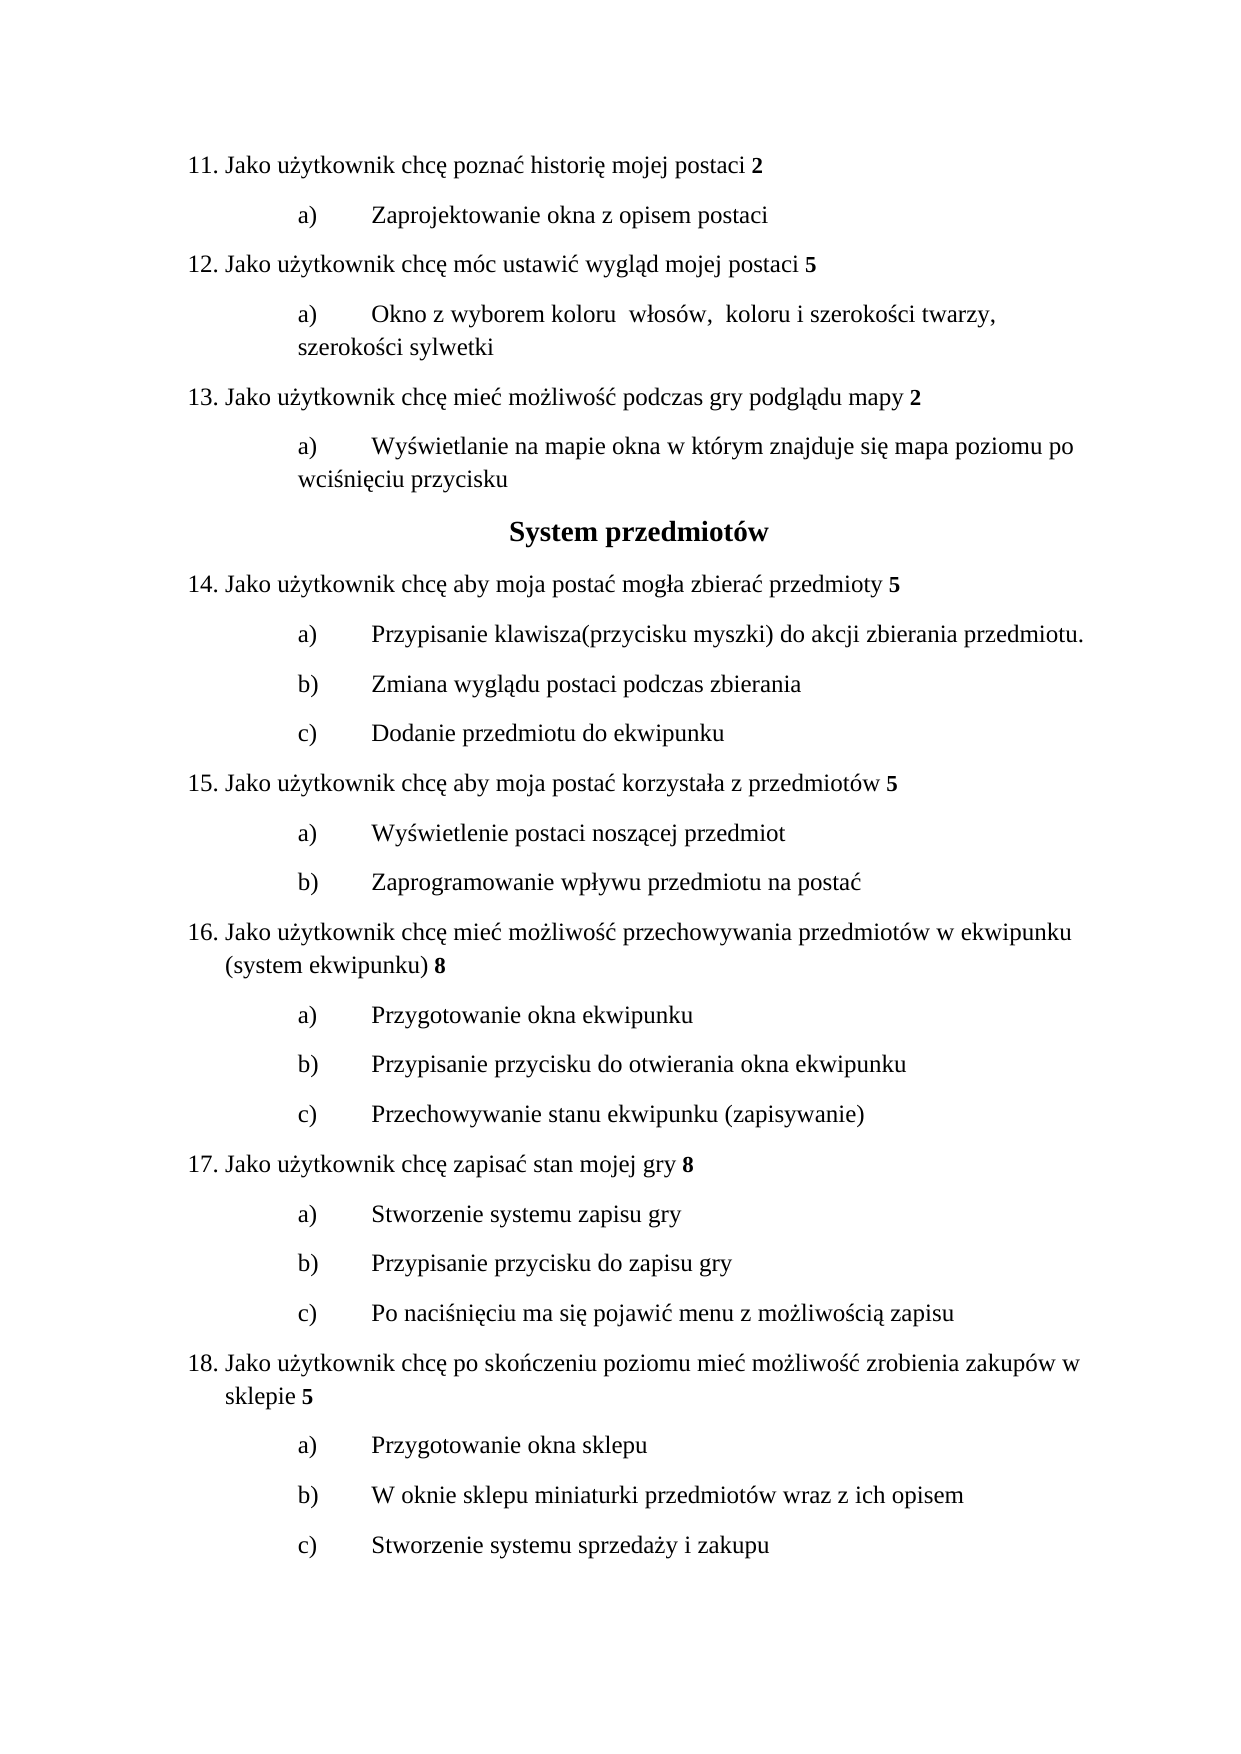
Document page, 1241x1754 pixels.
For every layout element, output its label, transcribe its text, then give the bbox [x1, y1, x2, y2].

list Okno z wyborem koloru włosów, koloru i szerokości twarzy, szerokości sylwetki [298, 299, 1090, 361]
list Jako użytkownik chcę móc ustawić wygląd mojej postaci 5 [187, 249, 1090, 278]
list Wyświetlenie postaci noszącej przedmiot [298, 818, 1090, 847]
list Przygotowanie okna ekwipunku [298, 1000, 1090, 1029]
list Stworzenie systemu zapisu gry [298, 1199, 1090, 1227]
list Stworzenie systemu sprzedaży i zakupu [298, 1530, 1090, 1558]
list W oknie sklepu miniaturki przedmiotów wraz z ich opisem [298, 1480, 1090, 1509]
list Jako użytkownik chcę mieć możliwość przechowywania przedmiotów w ekwipunku (system ekwipunku) 8 [187, 917, 1090, 979]
list Jako użytkownik chcę po skończeniu poziomu mieć możliwość zrobienia zakupów w sklepie 5 [187, 1348, 1090, 1409]
list Dodanie przedmiotu do ekwipunku [298, 718, 1090, 747]
list Jako użytkownik chcę mieć możliwość podczas gry podglądu mapy 2 [187, 382, 1090, 411]
list Jako użytkownik chcę aby moja postać mogła zbierać przedmioty 5 [187, 569, 1090, 598]
list Przygotowanie okna sklepu [298, 1430, 1090, 1459]
list Po naciśnięciu ma się pojawić menu z możliwością zapisu [298, 1298, 1090, 1327]
list Zmiana wyglądu postaci podczas zbierania [298, 669, 1090, 697]
list Zaprogramowanie wpływu przedmiotu na postać [298, 867, 1090, 896]
list Jako użytkownik chcę poznać historię mojej postaci 2 [187, 150, 1090, 179]
list Zaprojektowanie okna z opisem postaci [298, 200, 1090, 228]
list Przypisanie klawisza(przycisku myszki) do akcji zbierania przedmiotu. [298, 619, 1090, 648]
list Przypisanie przycisku do zapisu gry [298, 1248, 1090, 1277]
list Przypisanie przycisku do otwierania okna ekwipunku [298, 1049, 1090, 1078]
list Przechowywanie stanu ekwipunku (zapisywanie) [298, 1099, 1090, 1128]
list Jako użytkownik chcę zapisać stan mojej gry 8 [187, 1149, 1090, 1178]
text System przedmiotów [187, 514, 1090, 548]
list Wyświetlanie na mapie okna w którym znajduje się mapa poziomu po wciśnięciu przycisku [298, 431, 1090, 493]
list Jako użytkownik chcę aby moja postać korzystała z przedmiotów 5 [187, 768, 1090, 797]
